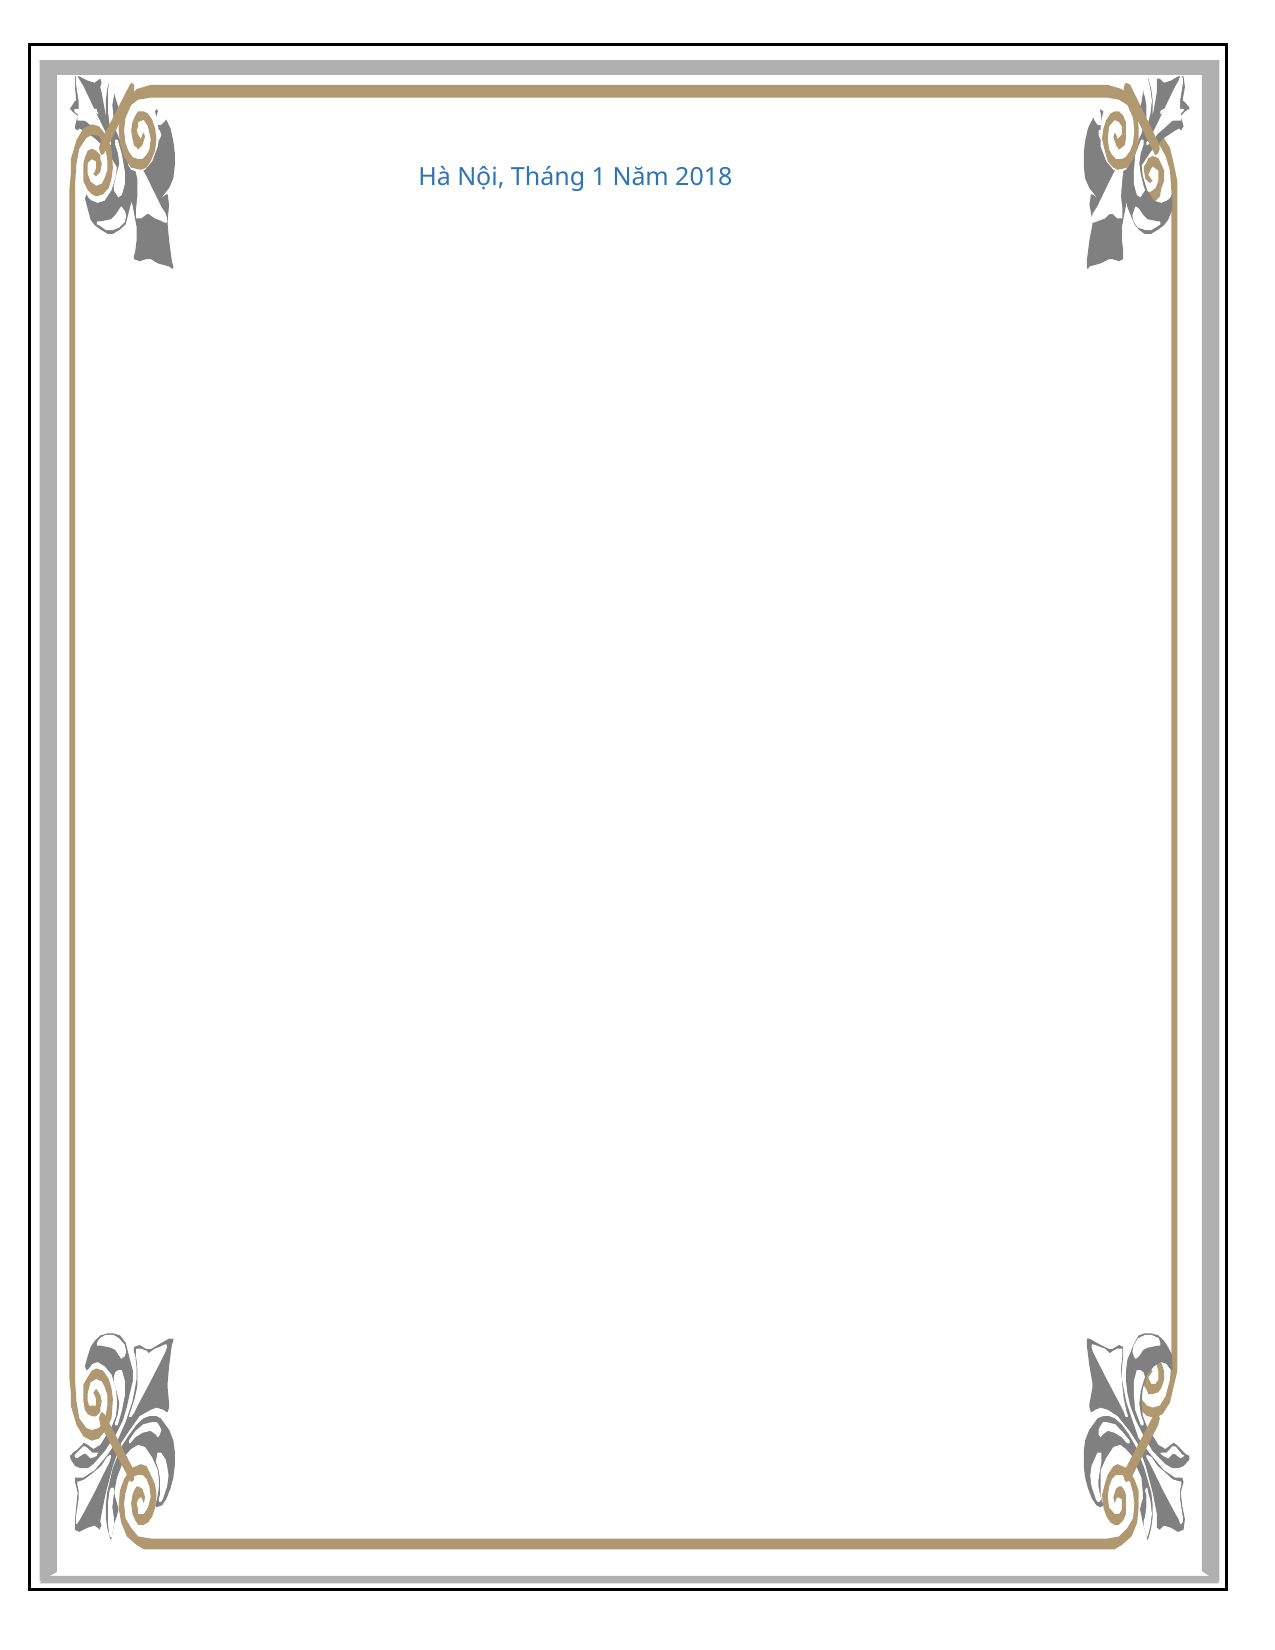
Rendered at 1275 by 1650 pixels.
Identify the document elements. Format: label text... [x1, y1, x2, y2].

subtitle Hà Nội, Tháng 1 Năm 2018 [343, 159, 1092, 193]
